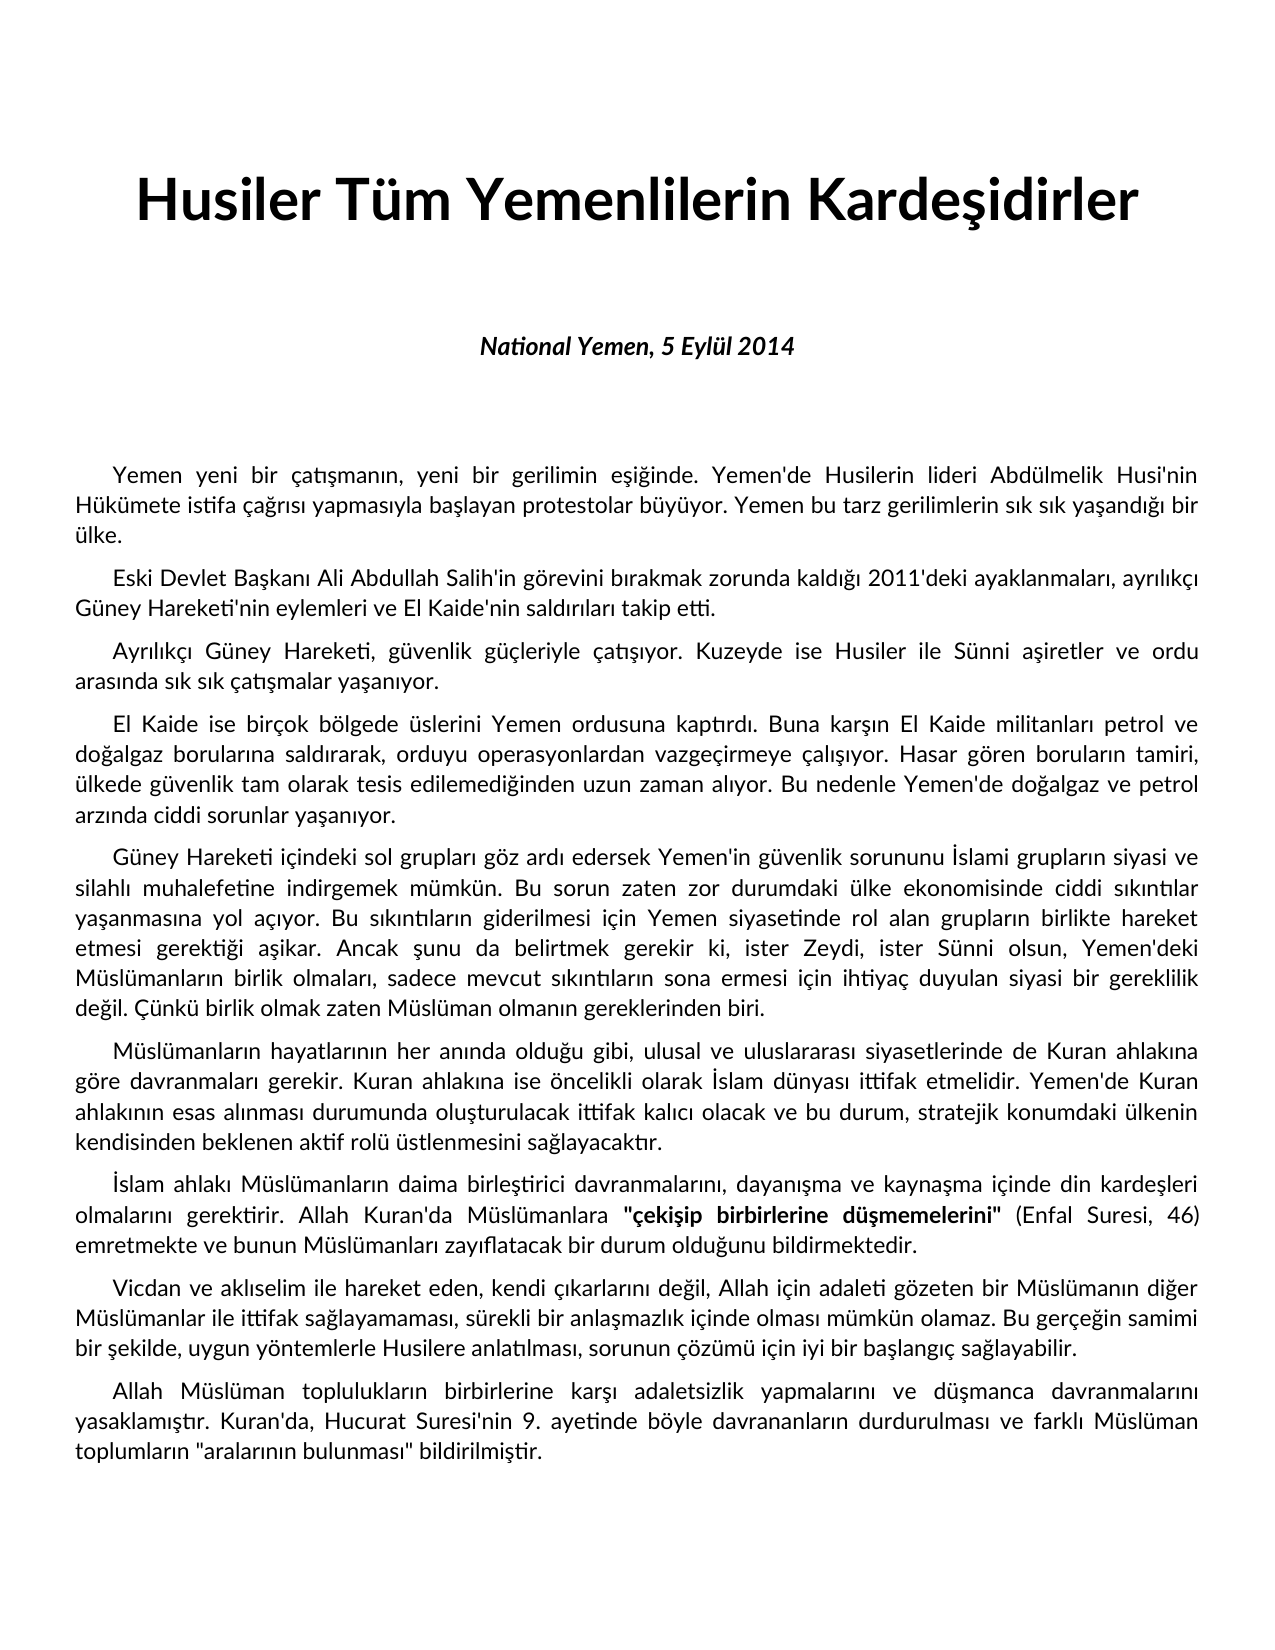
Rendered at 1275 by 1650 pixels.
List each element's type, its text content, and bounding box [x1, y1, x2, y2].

subtitle Husiler Tüm Yemenlilerin Kardeşidirler [75, 162, 1200, 232]
text Ayrılıkçı Güney Hareketi, güvenlik güçleriyle çatışıyor. Kuzeyde ise Husiler ile Sünni aşiretler ve ordu arasında sık sık çatışmalar yaşanıyor. [75, 637, 1200, 694]
text Güney Hareketi içindeki sol grupları göz ardı edersek Yemen'in güvenlik sorununu İslami grupların siyasi ve silahlı muhalefetine indirgemek mümkün. Bu sorun zaten zor durumdaki ülke ekonomisinde ciddi sıkıntılar yaşanmasına yol açıyor. Bu sıkıntıların giderilmesi için Yemen siyasetinde rol alan grupların birlikte hareket etmesi gerektiği aşikar. Ancak şunu da belirtmek gerekir ki, ister Zeydi, ister Sünni olsun, Yemen'deki Müslümanların birlik olmaları, sadece mevcut sıkıntıların sona ermesi için ihtiyaç duyulan siyasi bir gereklilik değil. Çünkü birlik olmak zaten Müslüman olmanın gereklerinden biri. [75, 843, 1200, 1022]
text El Kaide ise birçok bölgede üslerini Yemen ordusuna kaptırdı. Buna karşın El Kaide militanları petrol ve doğalgaz borularına saldırarak, orduyu operasyonlardan vazgeçirmeye çalışıyor. Hasar gören boruların tamiri, ülkede güvenlik tam olarak tesis edilemediğinden uzun zaman alıyor. Bu nedenle Yemen'de doğalgaz ve petrol arzında ciddi sorunlar yaşanıyor. [75, 710, 1200, 828]
text Müslümanların hayatlarının her anında olduğu gibi, ulusal ve uluslararası siyasetlerinde de Kuran ahlakına göre davranmaları gerekir. Kuran ahlakına ise öncelikli olarak İslam dünyası ittifak etmelidir. Yemen'de Kuran ahlakının esas alınması durumunda oluşturulacak ittifak kalıcı olacak ve bu durum, stratejik konumdaki ülkenin kendisinden beklenen aktif rolü üstlenmesini sağlayacaktır. [75, 1037, 1200, 1155]
text Vicdan ve aklıselim ile hareket eden, kendi çıkarlarını değil, Allah için adaleti gözeten bir Müslümanın diğer Müslümanlar ile ittifak sağlayamaması, sürekli bir anlaşmazlık içinde olması mümkün olamaz. Bu gerçeğin samimi bir şekilde, uygun yöntemlerle Husilere anlatılması, sorunun çözümü için iyi bir başlangıç sağlayabilir. [75, 1273, 1200, 1361]
text National Yemen, 5 Eylül 2014 [75, 330, 1200, 360]
text Yemen yeni bir çatışmanın, yeni bir gerilimin eşiğinde. Yemen'de Husilerin lideri Abdülmelik Husi'nin Hükümete istifa çağrısı yapmasıyla başlayan protestolar büyüyor. Yemen bu tarz gerilimlerin sık sık yaşandığı bir ülke. [75, 461, 1200, 549]
text İslam ahlakı Müslümanların daima birleştirici davranmalarını, dayanışma ve kaynaşma içinde din kardeşleri olmalarını gerektirir. Allah Kuran'da Müslümanlara "çekişip birbirlerine düşmemelerini" (Enfal Suresi, 46) emretmekte ve bunun Müslümanları zayıflatacak bir durum olduğunu bildirmektedir. [75, 1170, 1200, 1258]
text Allah Müslüman toplulukların birbirlerine karşı adaletsizlik yapmalarını ve düşmanca davranmalarını yasaklamıştır. Kuran'da, Hucurat Suresi'nin 9. ayetinde böyle davrananların durdurulması ve farklı Müslüman toplumların "aralarının bulunması" bildirilmiştir. [75, 1376, 1200, 1464]
text Eski Devlet Başkanı Ali Abdullah Salih'in görevini bırakmak zorunda kaldığı 2011'deki ayaklanmaları, ayrılıkçı Güney Hareketi'nin eylemleri ve El Kaide'nin saldırıları takip etti. [75, 564, 1200, 622]
